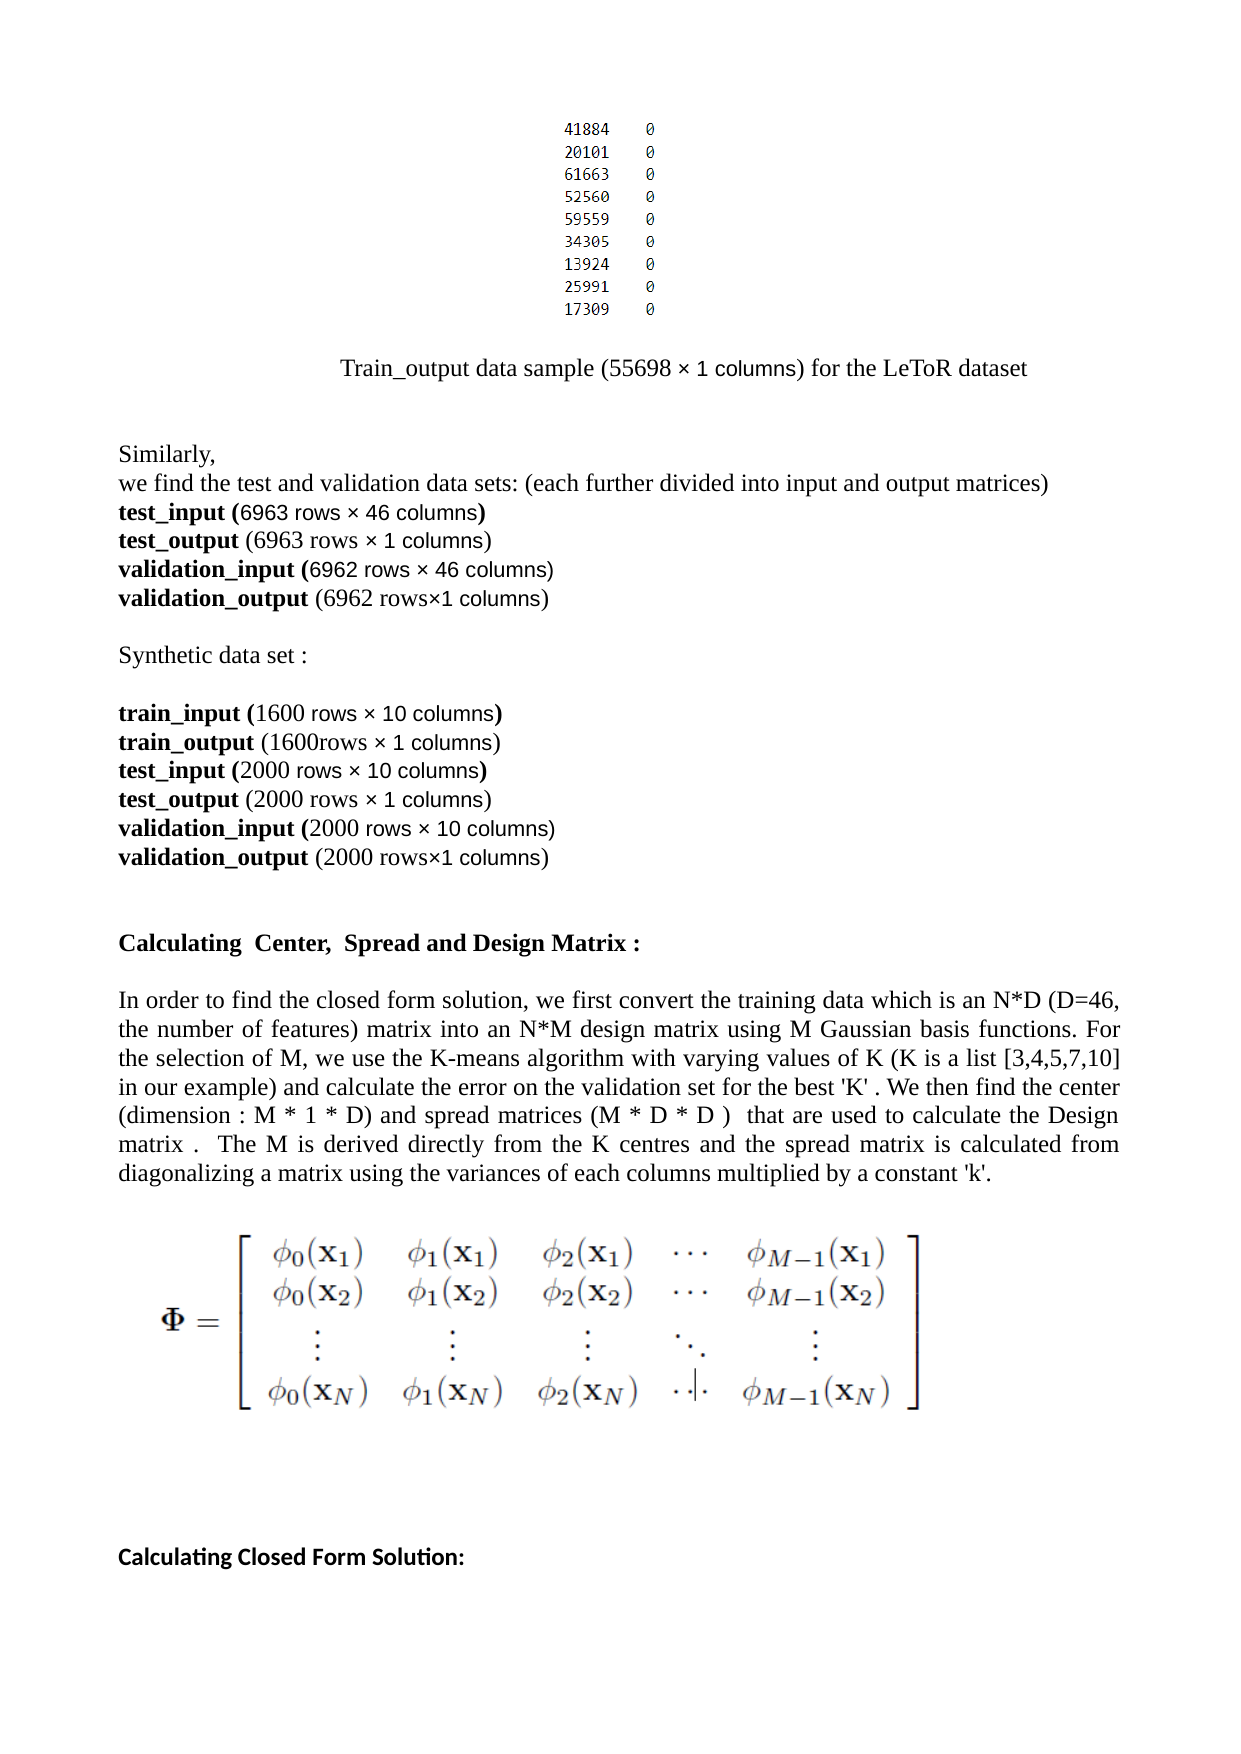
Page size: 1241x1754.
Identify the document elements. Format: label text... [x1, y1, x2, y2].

text train_output (1600rows × 1 columns) [118, 727, 1122, 756]
text Calculating Center, Spread and Design Matrix : [118, 928, 1122, 957]
text Similarly, [118, 439, 1122, 468]
text validation_output (6962 rows×1 columns) [118, 583, 1122, 612]
text test_input (2000 rows × 10 columns) [118, 756, 1122, 784]
text test_output (6963 rows × 1 columns) [118, 526, 1122, 554]
text In order to find the closed form solution, we first convert the training data which is an N*D (D=46, the number of features) matrix into an N*M design matrix using M Gaussian basis functions. For the selection of M, we use the K-means algorithm with varying values of K (K is a list [3,4,5,7,10] in our example) and calculate the error on the validation set for the best 'K' . We then find the center (dimension : M * 1 * D) and spread matrices (M * D * D ) that are used to calculate the Design matrix . The M is derived directly from the K centres and the spread matrix is calculated from diagonalizing a matrix using the variances of each columns multiplied by a constant 'k'. [118, 986, 1122, 1187]
text validation_output (2000 rows×1 columns) [118, 842, 1122, 871]
text we find the test and validation data sets: (each further divided into input and output matrices) [118, 468, 1122, 497]
picture [561, 118, 659, 325]
text train_input (1600 rows × 10 columns) [118, 698, 1122, 727]
text validation_input (6962 rows × 46 columns) [118, 554, 1122, 583]
list Calculating Closed Form Solution: [118, 1541, 1122, 1571]
text test_input (6963 rows × 46 columns) [118, 497, 1122, 526]
text Synthetic data set : [118, 641, 1122, 669]
picture [118, 1215, 990, 1435]
text validation_input (2000 rows × 10 columns) [118, 813, 1122, 842]
text test_output (2000 rows × 1 columns) [118, 784, 1122, 813]
text Train_output data sample (55698 × 1 columns) for the LeToR dataset [118, 353, 1122, 382]
